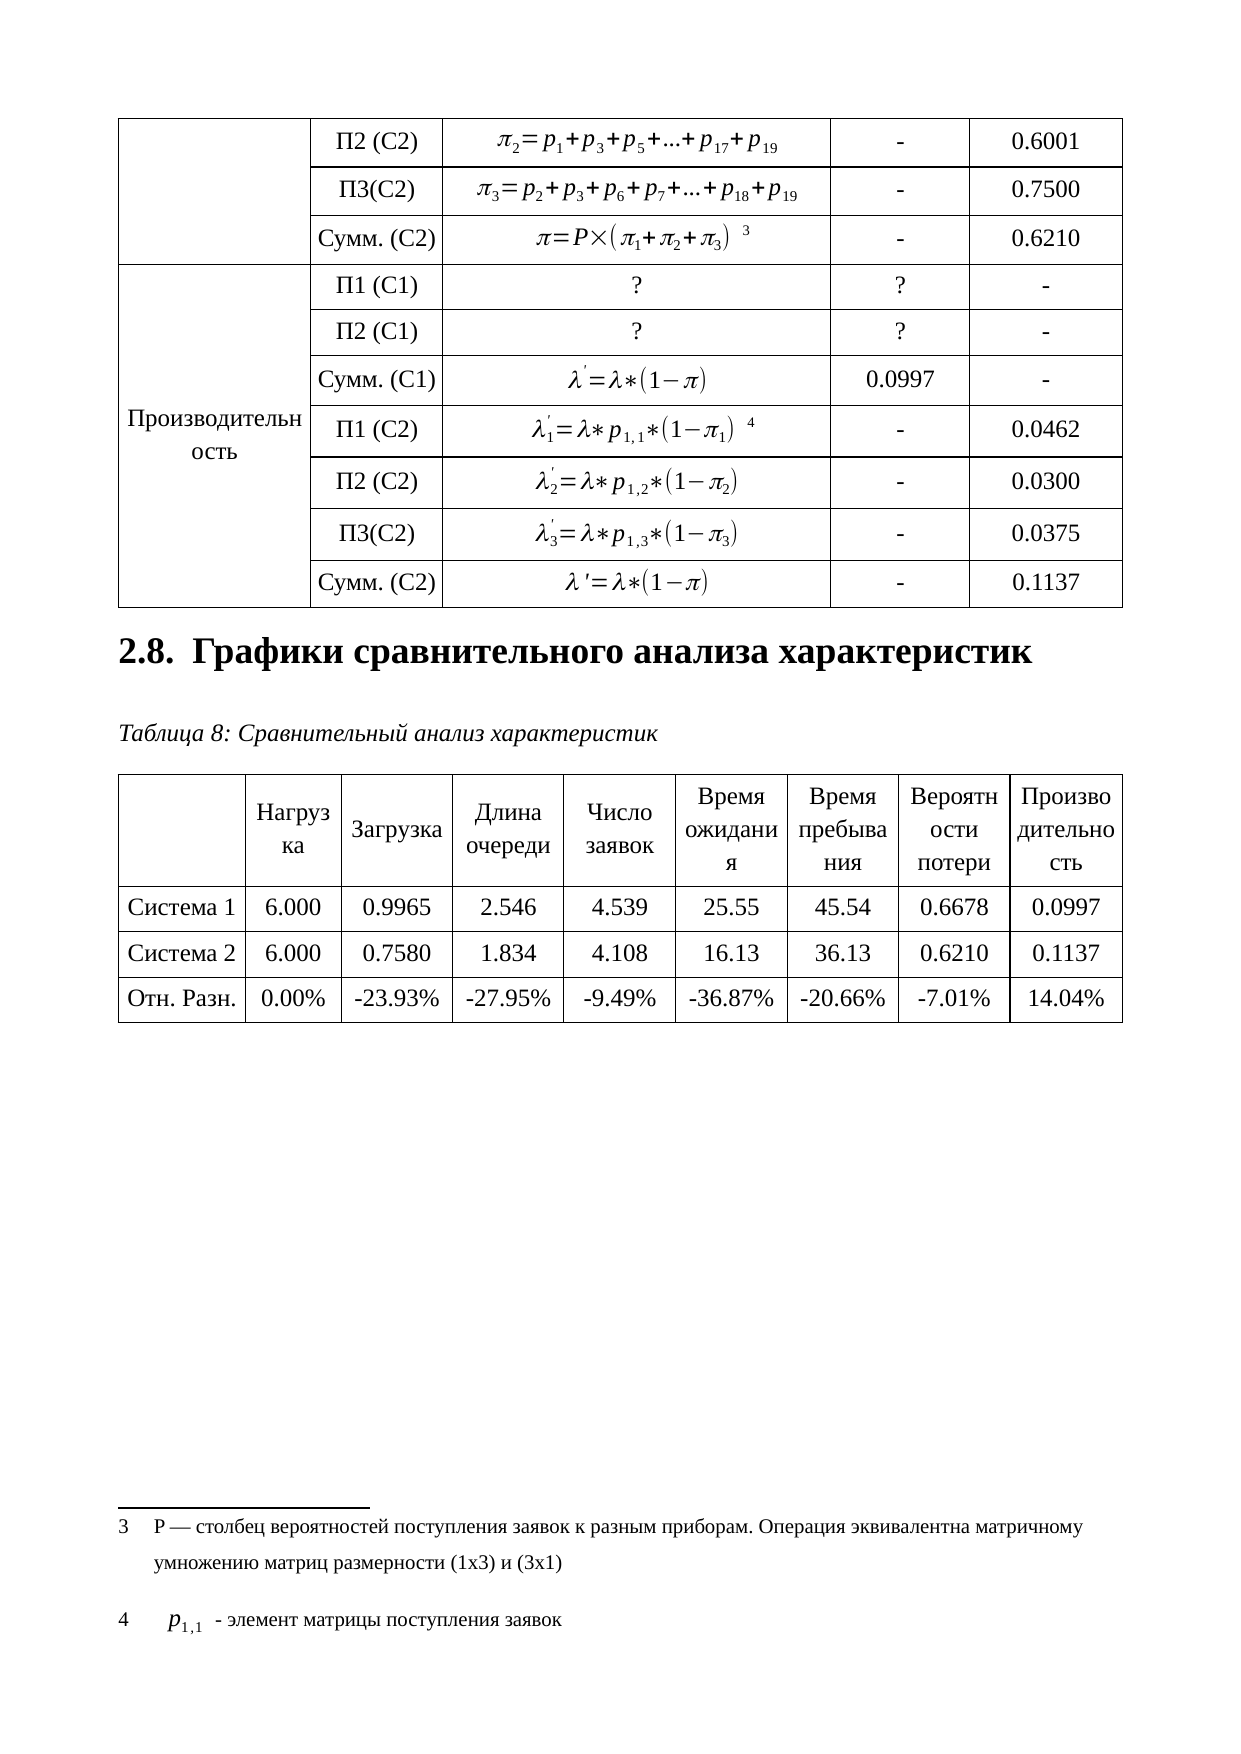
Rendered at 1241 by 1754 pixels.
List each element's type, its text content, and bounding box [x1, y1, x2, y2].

table_cell 0.9965 [342, 887, 452, 931]
table_cell 0.0462 [970, 406, 1122, 456]
table_cell -9.49% [564, 978, 675, 1022]
table_cell - [831, 119, 969, 166]
table_cell - [970, 356, 1122, 405]
table_cell 0.0997 [1011, 887, 1122, 931]
table_cell 25.55 [676, 887, 787, 931]
table_header Длина очереди [453, 775, 563, 886]
table_cell П3(С2) [311, 509, 442, 560]
table_cell [443, 458, 830, 508]
table_cell 0.0375 [970, 509, 1122, 560]
table_cell Производительность [119, 265, 310, 607]
table_cell ? [443, 265, 830, 309]
table_cell 6.000 [246, 887, 341, 931]
table_cell 0.0300 [970, 458, 1122, 508]
table_cell -7.01% [899, 978, 1009, 1022]
table_cell [443, 406, 830, 456]
table_cell 0.1137 [1011, 932, 1122, 977]
table_cell 14.04% [1011, 978, 1122, 1022]
table_header Число заявок [564, 775, 675, 886]
table_cell П2 (С2) [311, 119, 442, 166]
table_cell П2 (С2) [311, 458, 442, 508]
table_header Время ожидания [676, 775, 787, 886]
table_header Производительность [1011, 775, 1122, 886]
table_cell 1.834 [453, 932, 563, 977]
table_cell 36.13 [788, 932, 898, 977]
table_cell Отн. Разн. [119, 978, 245, 1022]
table_header Нагрузка [246, 775, 341, 886]
table_cell -23.93% [342, 978, 452, 1022]
table_cell - [831, 561, 969, 607]
table_cell -20.66% [788, 978, 898, 1022]
table_cell П1 (С2) [311, 406, 442, 456]
table_header [119, 775, 245, 886]
subtitle Графики сравнительного анализа характеристик [118, 629, 1122, 672]
table_cell 16.13 [676, 932, 787, 977]
table_cell Сумм. (С2) [311, 561, 442, 607]
table_cell 0.6210 [970, 216, 1122, 264]
table_cell - [831, 406, 969, 456]
table_cell П1 (С1) [311, 265, 442, 309]
table_cell -36.87% [676, 978, 787, 1022]
table_cell 6.000 [246, 932, 341, 977]
table_cell - [831, 458, 969, 508]
table_cell - [831, 168, 969, 214]
text Таблица 8: Сравнительный анализ характеристик [118, 718, 1122, 747]
table_cell [443, 561, 830, 607]
table_cell Сумм. (С1) [311, 356, 442, 405]
table_header Загрузка [342, 775, 452, 886]
table_cell 4.108 [564, 932, 675, 977]
table_cell ? [443, 310, 830, 355]
table_cell 0.6001 [970, 119, 1122, 166]
table_cell 0.0997 [831, 356, 969, 405]
table_cell 0.7580 [342, 932, 452, 977]
table_cell 0.6678 [899, 887, 1009, 931]
table_cell [443, 356, 830, 405]
table_header Вероятности потери [899, 775, 1009, 886]
table_cell -27.95% [453, 978, 563, 1022]
table_cell 2.546 [453, 887, 563, 931]
table_cell 4.539 [564, 887, 675, 931]
table_cell Система 2 [119, 932, 245, 977]
table_cell - [831, 216, 969, 264]
table_cell 0.6210 [899, 932, 1009, 977]
table_cell 0.00% [246, 978, 341, 1022]
table_cell - [970, 310, 1122, 355]
table_cell - [831, 509, 969, 560]
table_cell [443, 168, 830, 214]
table_cell П3(С2) [311, 168, 442, 214]
table_cell [443, 216, 830, 264]
table_cell 0.1137 [970, 561, 1122, 607]
table_cell Система 1 [119, 887, 245, 931]
table_cell [443, 119, 830, 166]
table_cell 45.54 [788, 887, 898, 931]
table_cell Сумм. (С2) [311, 216, 442, 264]
table_cell ? [831, 265, 969, 309]
table_header Время пребывания [788, 775, 898, 886]
table_cell 0.7500 [970, 168, 1122, 214]
table_cell [443, 509, 830, 560]
table_cell - [970, 265, 1122, 309]
table_cell П2 (С1) [311, 310, 442, 355]
table_cell ? [831, 310, 969, 355]
